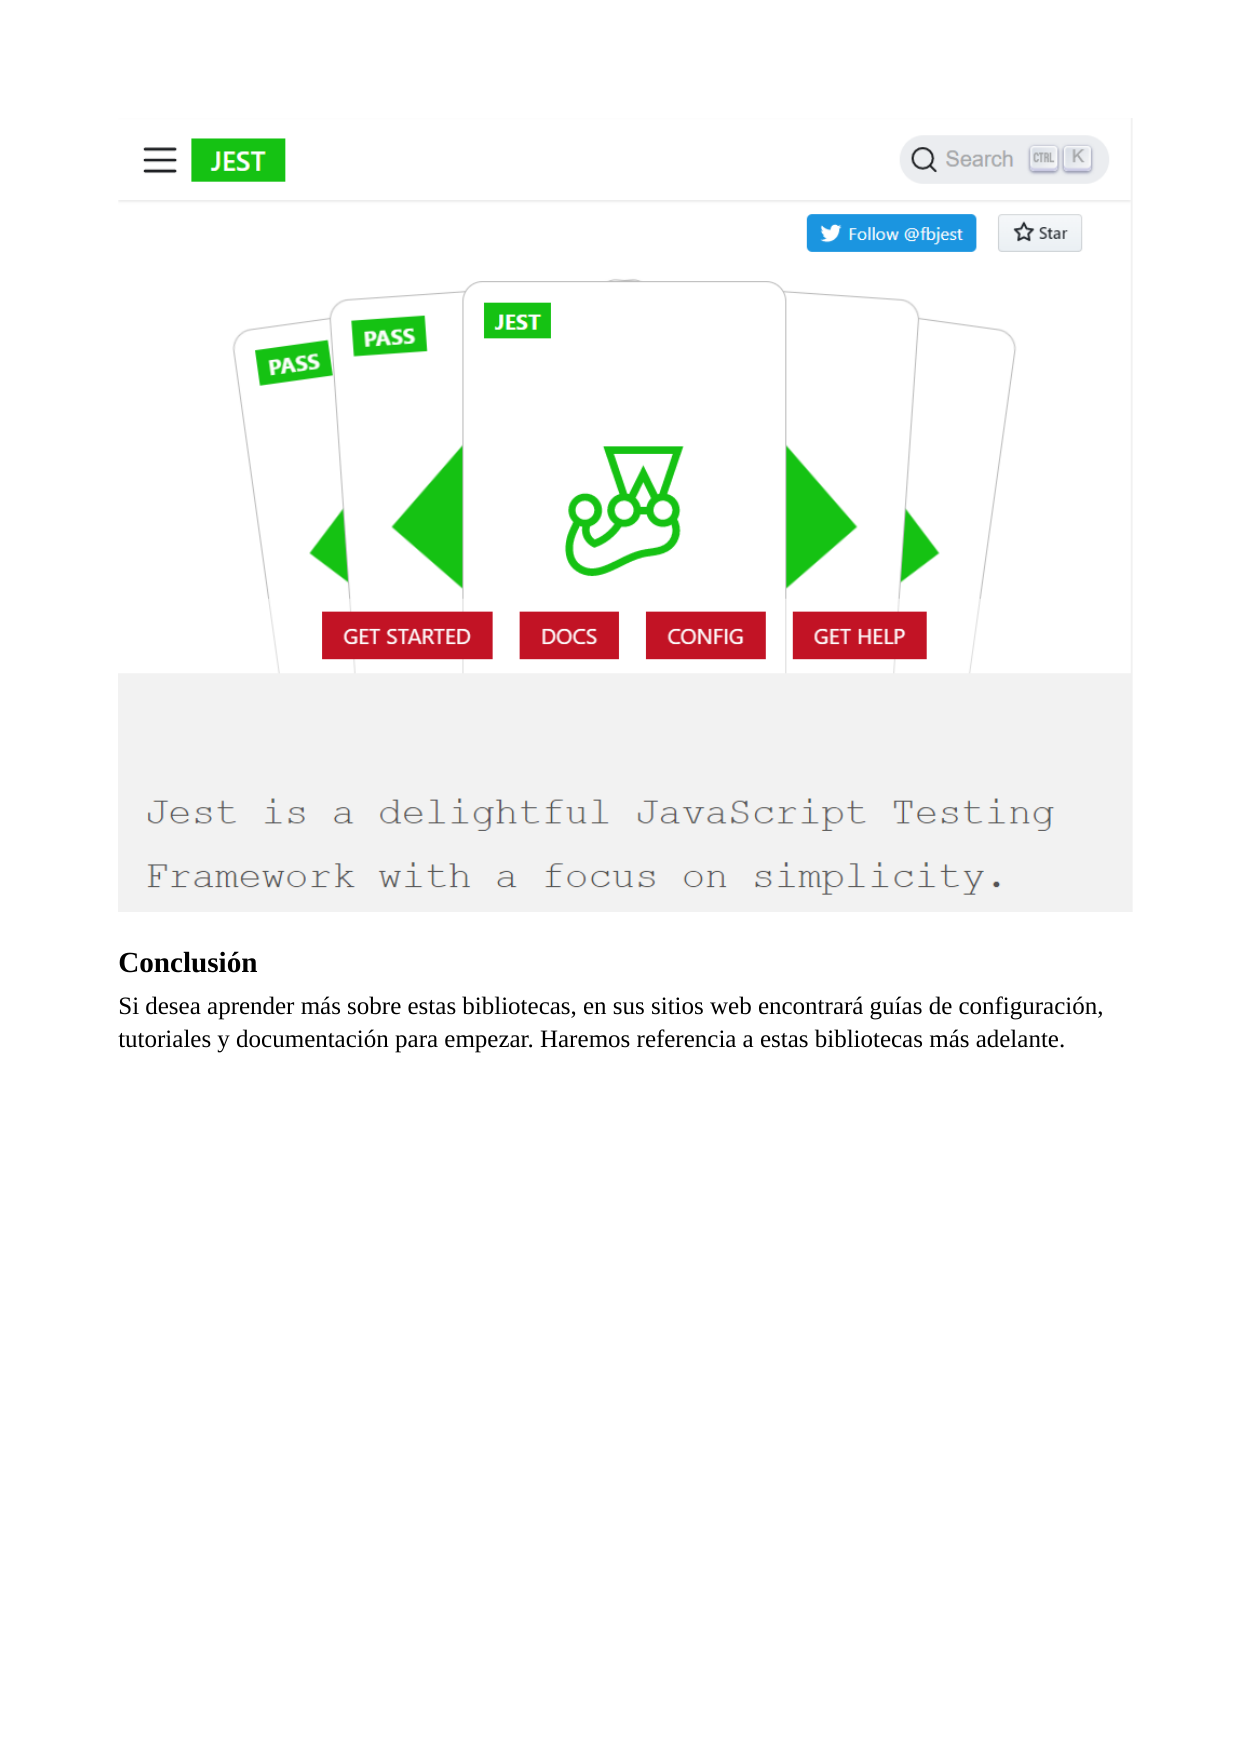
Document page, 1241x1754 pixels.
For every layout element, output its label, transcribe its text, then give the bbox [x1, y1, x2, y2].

picture [118, 118, 1133, 912]
subtitle Conclusión [118, 945, 1122, 978]
text Si desea aprender más sobre estas bibliotecas, en sus sitios web encontrará guías de configuración, tutoriales y documentación para empezar. Haremos referencia a estas bibliotecas más adelante. [118, 991, 1122, 1053]
